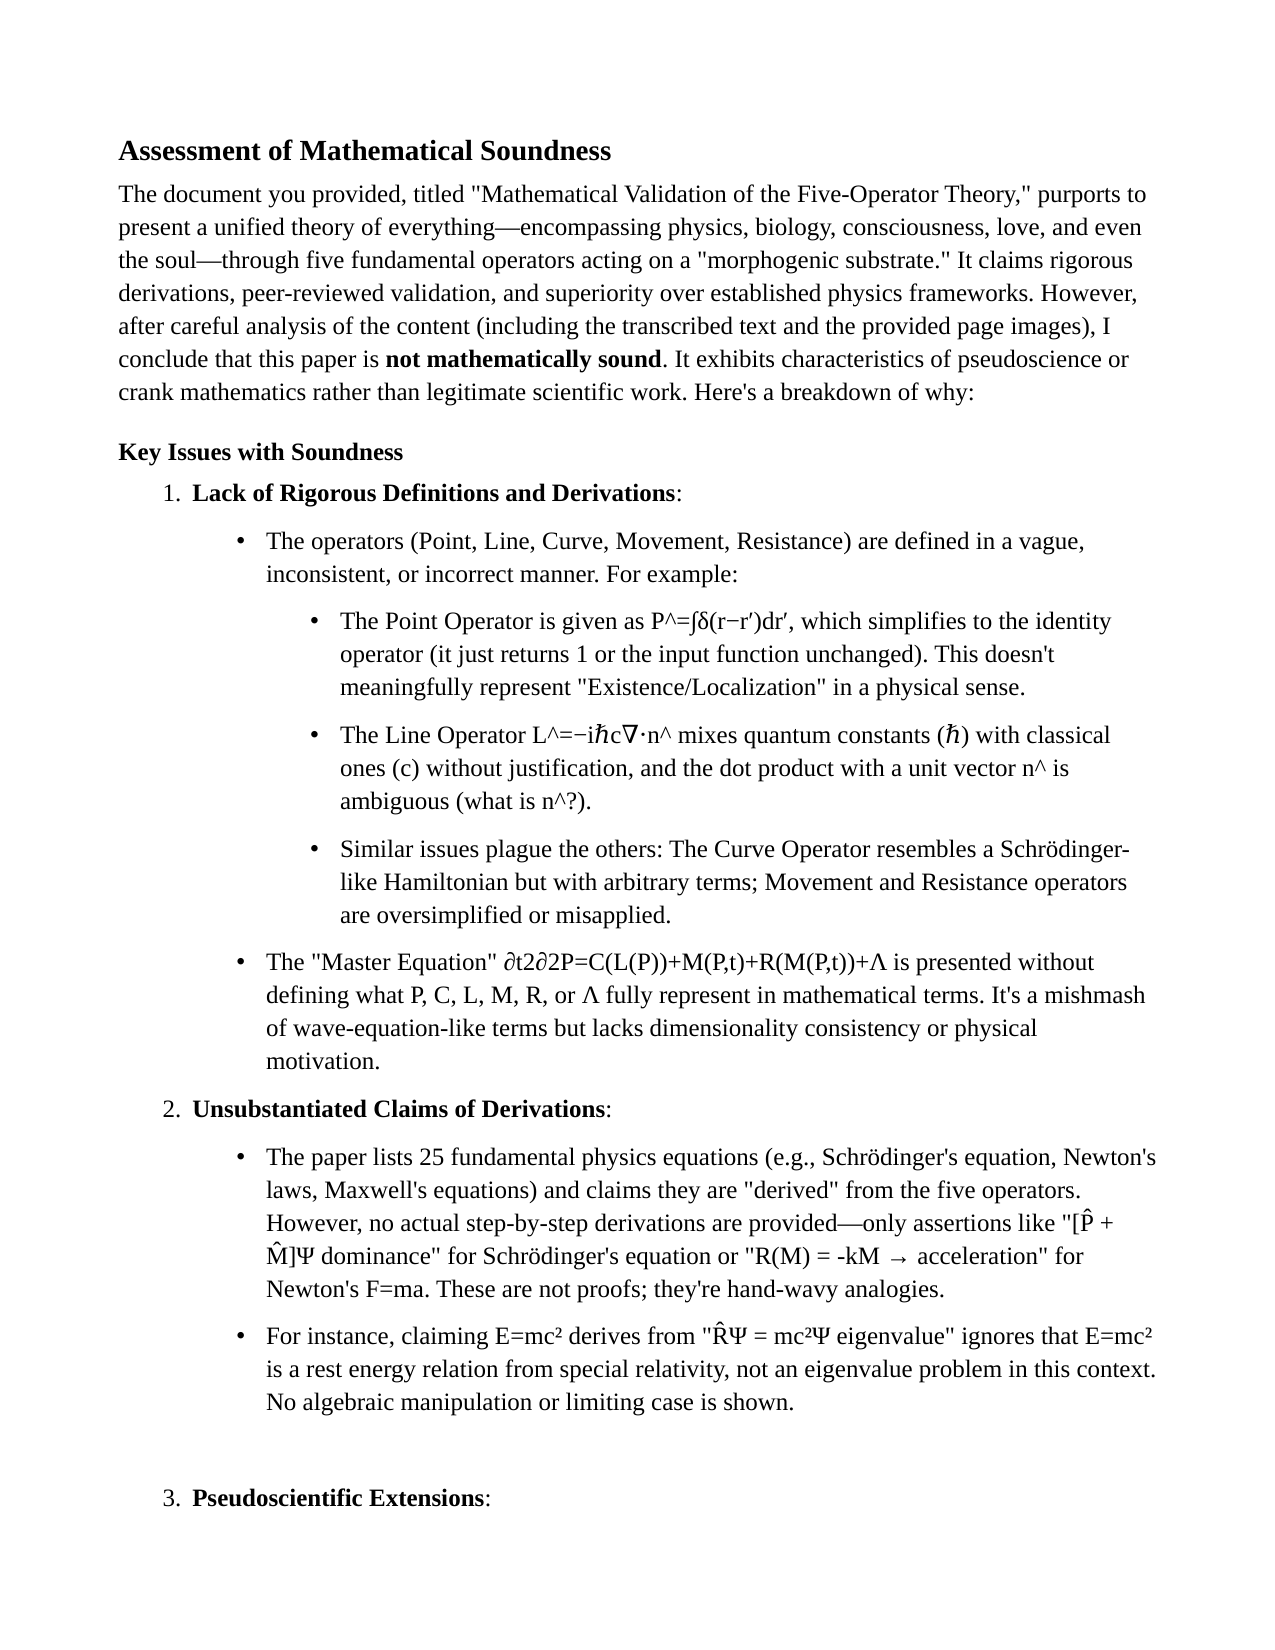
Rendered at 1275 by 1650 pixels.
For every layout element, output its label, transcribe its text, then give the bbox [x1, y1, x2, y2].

list The operators (Point, Line, Curve, Movement, Resistance) are defined in a vague, inconsistent, or incorrect manner. For example: [236, 526, 1157, 588]
list The paper lists 25 fundamental physics equations (e.g., Schrödinger's equation, Newton's laws, Maxwell's equations) and claims they are "derived" from the five operators. However, no actual step-by-step derivations are provided—only assertions like "[P̂ + M̂]Ψ dominance" for Schrödinger's equation or "R(M) = -kM → acceleration" for Newton's F=ma. These are not proofs; they're hand-wavy analogies. [236, 1142, 1157, 1302]
list Pseudoscientific Extensions: [162, 1483, 1157, 1511]
list Lack of Rigorous Definitions and Derivations: [162, 478, 1157, 507]
subtitle Assessment of Mathematical Soundness [118, 133, 1157, 166]
list Similar issues plague the others: The Curve Operator resembles a Schrödinger-like Hamiltonian but with arbitrary terms; Movement and Resistance operators are oversimplified or misapplied. [310, 834, 1157, 928]
list Unsubstantiated Claims of Derivations: [162, 1094, 1157, 1123]
list For instance, claiming E=mc² derives from "R̂Ψ = mc²Ψ eigenvalue" ignores that E=mc² is a rest energy relation from special relativity, not an eigenvalue problem in this context. No algebraic manipulation or limiting case is shown. [236, 1321, 1157, 1416]
list The Line Operator L^=−iℏc∇⋅n^ mixes quantum constants (ℏ) with classical ones (c) without justification, and the dot product with a unit vector n^ is ambiguous (what is n^?). [310, 720, 1157, 815]
list The Point Operator is given as P^=∫δ(r−r′)dr′, which simplifies to the identity operator (it just returns 1 or the input function unchanged). This doesn't meaningfully represent "Existence/Localization" in a physical sense. [310, 606, 1157, 701]
list The "Master Equation" ∂t2∂2P​=C(L(P))+M(P,t)+R(M(P,t))+Λ is presented without defining what P, C, L, M, R, or Λ fully represent in mathematical terms. It's a mishmash of wave-equation-like terms but lacks dimensionality consistency or physical motivation. [236, 947, 1157, 1075]
subtitle Key Issues with Soundness [118, 437, 1157, 466]
text The document you provided, titled "Mathematical Validation of the Five-Operator Theory," purports to present a unified theory of everything—encompassing physics, biology, consciousness, love, and even the soul—through five fundamental operators acting on a "morphogenic substrate." It claims rigorous derivations, peer-reviewed validation, and superiority over established physics frameworks. However, after careful analysis of the content (including the transcribed text and the provided page images), I conclude that this paper is not mathematically sound. It exhibits characteristics of pseudoscience or crank mathematics rather than legitimate scientific work. Here's a breakdown of why: [118, 179, 1157, 406]
